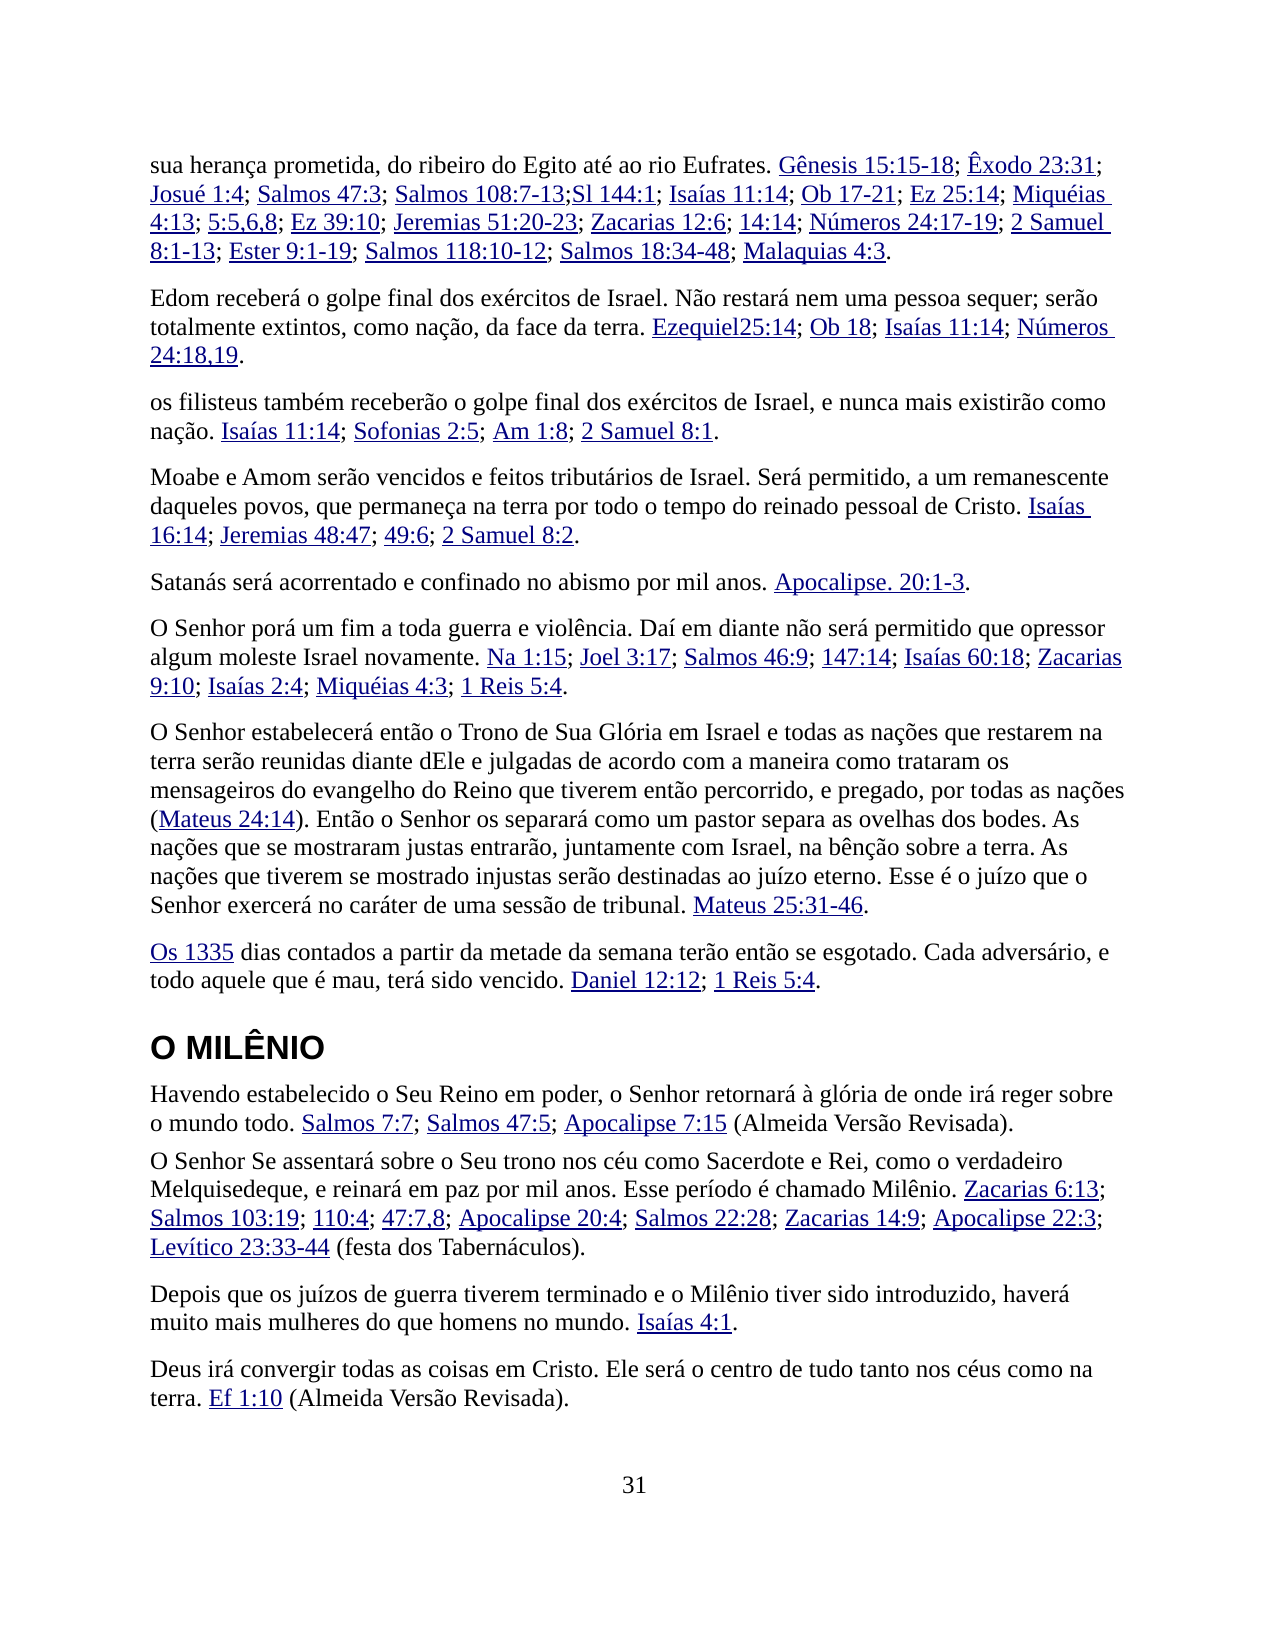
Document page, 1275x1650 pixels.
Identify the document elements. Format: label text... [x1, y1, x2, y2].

text Havendo estabelecido o Seu Reino em poder, o Senhor retornará à glória de onde irá reger sobre o mundo todo. Salmos 7:7; Salmos 47:5; Apocalipse 7:15 (Almeida Versão Revisada). [150, 1079, 1125, 1137]
subtitle O MILÊNIO [150, 1028, 1125, 1067]
text O Senhor porá um fim a toda guerra e violência. Daí em diante não será permitido que opressor algum moleste Israel novamente. Na 1:15; Joel 3:17; Salmos 46:9; 147:14; Isaías 60:18; Zacarias 9:10; Isaías 2:4; Miquéias 4:3; 1 Reis 5:4. [150, 613, 1125, 699]
text Edom receberá o golpe final dos exércitos de Israel. Não restará nem uma pessoa sequer; serão totalmente extintos, como nação, da face da terra. Ezequiel25:14; Ob 18; Isaías 11:14; Números 24:18,19. [150, 283, 1125, 369]
text Depois que os juízos de guerra tiverem terminado e o Milênio tiver sido introduzido, haverá muito mais mulheres do que homens no mundo. Isaías 4:1. [150, 1279, 1125, 1336]
text Deus irá convergir todas as coisas em Cristo. Ele será o centro de tudo tanto nos céus como na terra. Ef 1:10 (Almeida Versão Revisada). [150, 1354, 1125, 1412]
text os filisteus também receberão o golpe final dos exércitos de Israel, e nunca mais existirão como nação. Isaías 11:14; Sofonias 2:5; Am 1:8; 2 Samuel 8:1. [150, 387, 1125, 444]
text O Senhor estabelecerá então o Trono de Sua Glória em Israel e todas as nações que restarem na terra serão reunidas diante dEle e julgadas de acordo com a maneira como trataram os mensageiros do evangelho do Reino que tiverem então percorrido, e pregado, por todas as nações (Mateus 24:14). Então o Senhor os separará como um pastor separa as ovelhas dos bodes. As nações que se mostraram justas entrarão, juntamente com Israel, na bênção sobre a terra. As nações que tiverem se mostrado injustas serão destinadas ao juízo eterno. Esse é o juízo que o Senhor exercerá no caráter de uma sessão de tribunal. Mateus 25:31-46. [150, 717, 1125, 919]
text O Senhor Se assentará sobre o Seu trono nos céu como Sacerdote e Rei, como o verdadeiro Melquisedeque, e reinará em paz por mil anos. Esse período é chamado Milênio. Zacarias 6:13; Salmos 103:19; 110:4; 47:7,8; Apocalipse 20:4; Salmos 22:28; Zacarias 14:9; Apocalipse 22:3; Levítico 23:33-44 (festa dos Tabernáculos). [150, 1146, 1125, 1261]
text sua herança prometida, do ribeiro do Egito até ao rio Eufrates. Gênesis 15:15-18; Êxodo 23:31; Josué 1:4; Salmos 47:3; Salmos 108:7-13;Sl 144:1; Isaías 11:14; Ob 17-21; Ez 25:14; Miquéias 4:13; 5:5,6,8; Ez 39:10; Jeremias 51:20-23; Zacarias 12:6; 14:14; Números 24:17-19; 2 Samuel 8:1-13; Ester 9:1-19; Salmos 118:10-12; Salmos 18:34-48; Malaquias 4:3. [150, 150, 1125, 265]
text Satanás será acorrentado e confinado no abismo por mil anos. Apocalipse. 20:1-3. [150, 567, 1125, 595]
text Moabe e Amom serão vencidos e feitos tributários de Israel. Será permitido, a um remanescente daqueles povos, que permaneça na terra por todo o tempo do reinado pessoal de Cristo. Isaías 16:14; Jeremias 48:47; 49:6; 2 Samuel 8:2. [150, 462, 1125, 549]
text Os 1335 dias contados a partir da metade da semana terão então se esgotado. Cada adversário, e todo aquele que é mau, terá sido vencido. Daniel 12:12; 1 Reis 5:4. [150, 937, 1125, 994]
